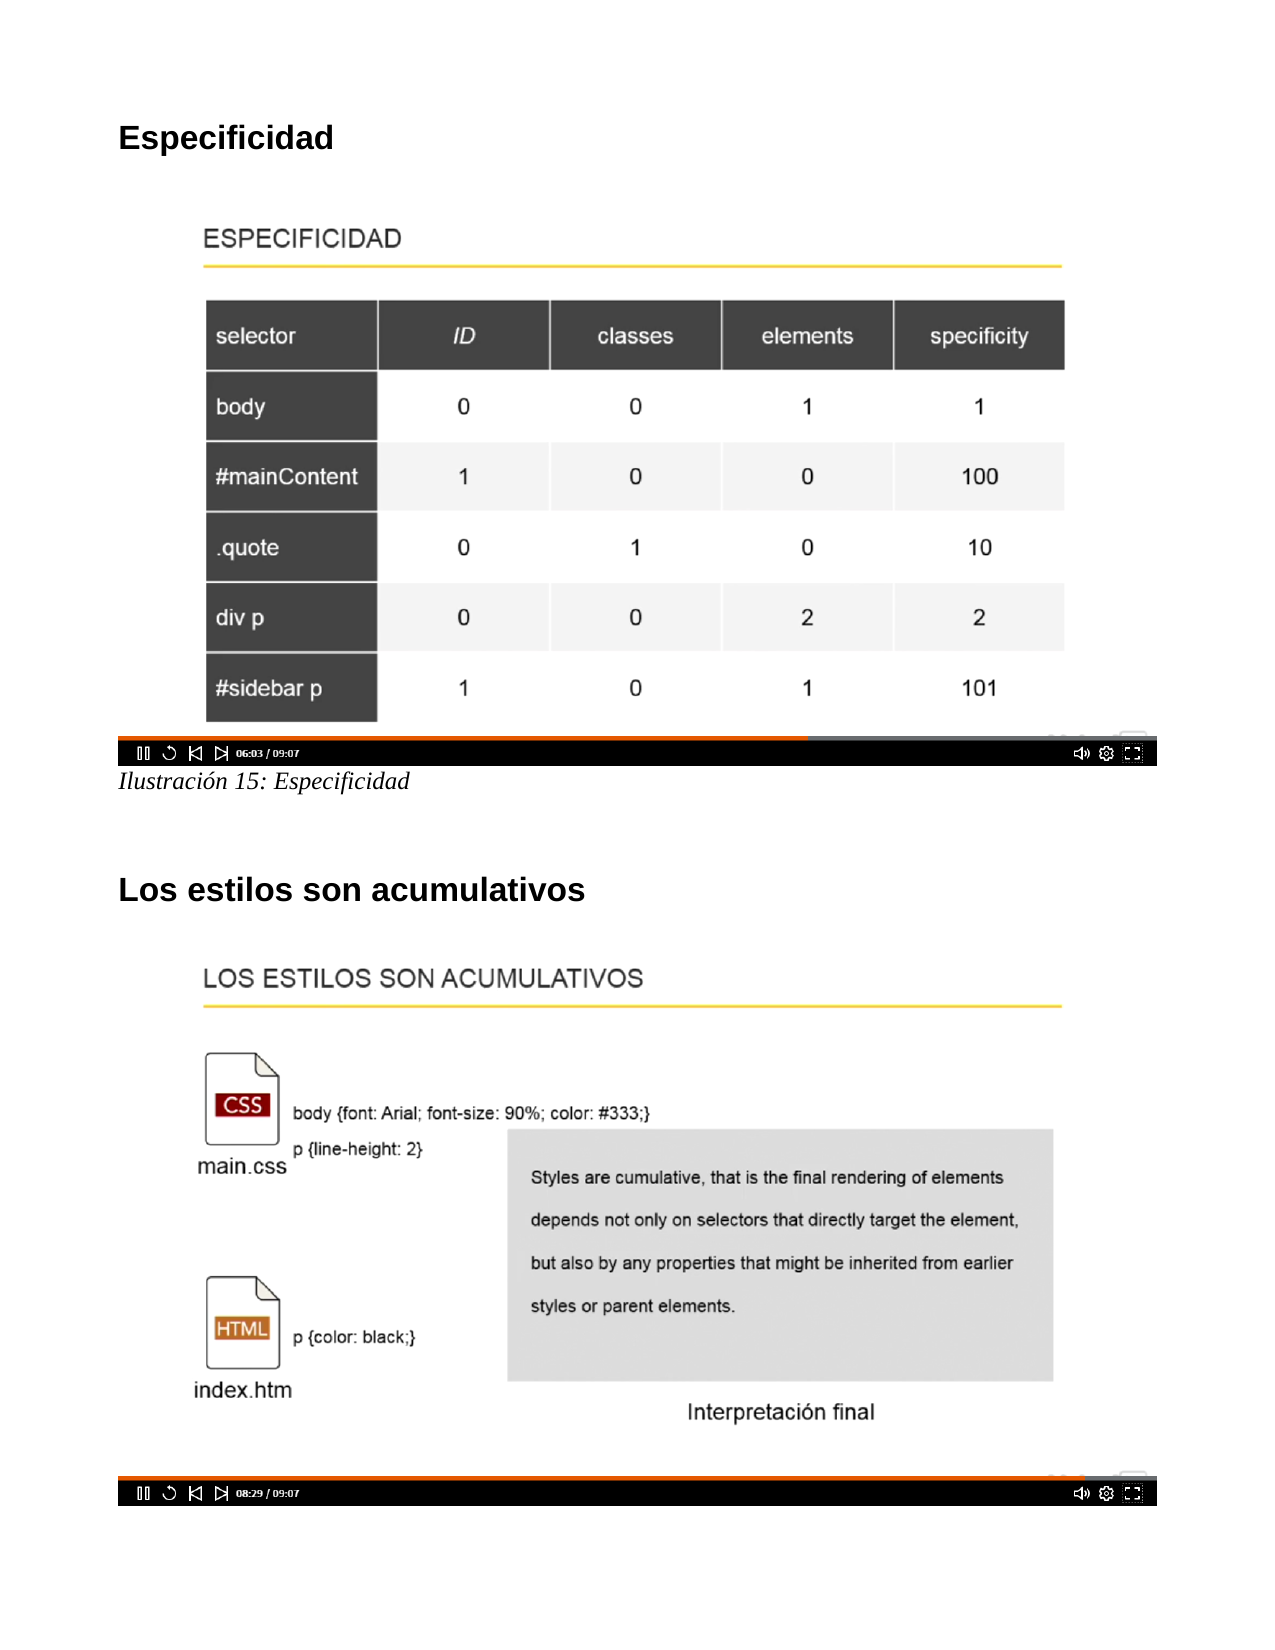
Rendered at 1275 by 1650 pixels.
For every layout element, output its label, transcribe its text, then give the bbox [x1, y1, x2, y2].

picture [118, 181, 1157, 766]
picture [118, 921, 1157, 1506]
text Ilustración 15: Especificidad [118, 766, 1157, 794]
subtitle Especificidad [118, 118, 1157, 157]
subtitle Los estilos son acumulativos [118, 870, 1157, 909]
